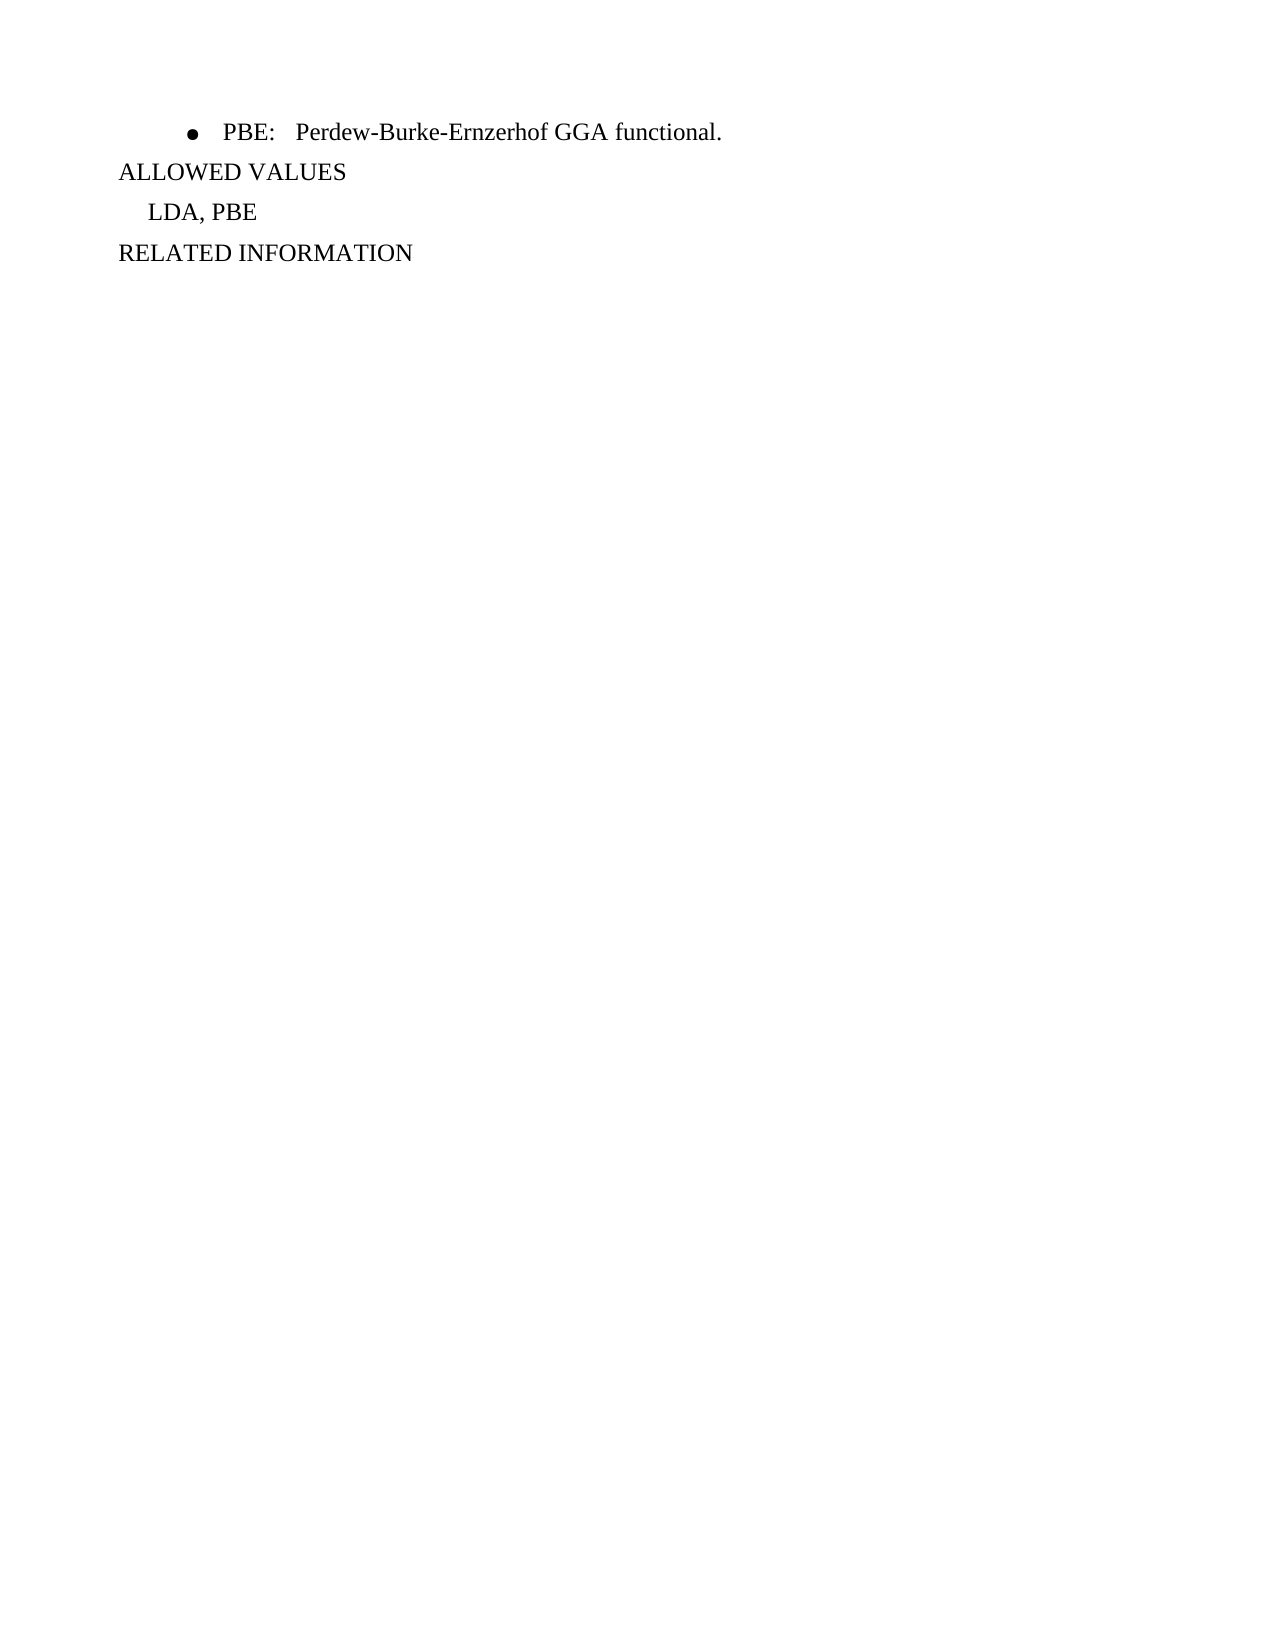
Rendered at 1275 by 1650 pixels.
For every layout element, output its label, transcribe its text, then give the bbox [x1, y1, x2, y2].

list PBE: Perdew-Burke-Ernzerhof GGA functional. [185, 118, 1157, 146]
text RELATED INFORMATION [118, 239, 1157, 266]
text ALLOWED VALUES [118, 158, 1157, 186]
text LDA, PBE [148, 198, 1157, 226]
